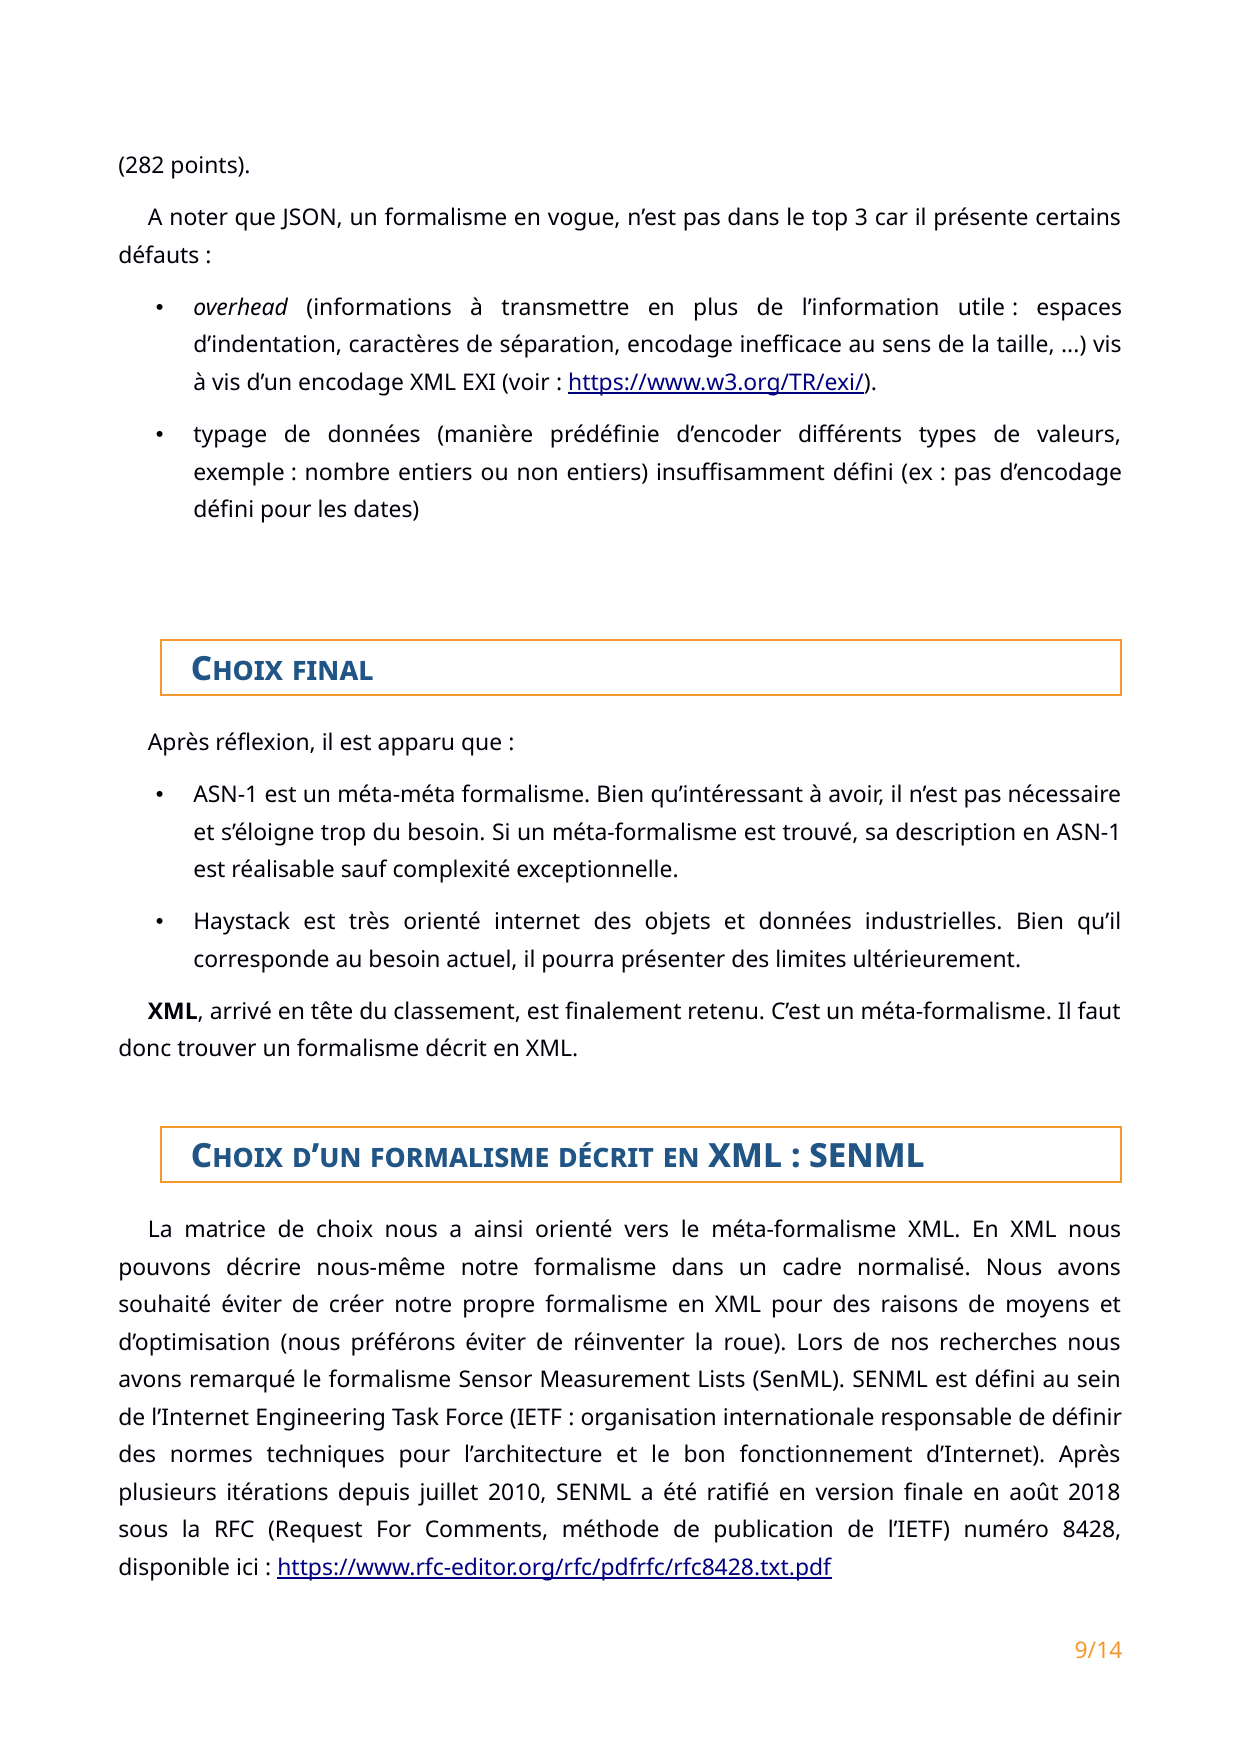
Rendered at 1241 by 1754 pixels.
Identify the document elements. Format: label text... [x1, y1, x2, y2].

text (282 points). [118, 149, 1122, 181]
list typage de données (manière prédéfinie d’encoder différents types de valeurs, exemple : nombre entiers ou non entiers) insuffisamment défini (ex : pas d’encodage défini pour les dates) [156, 418, 1122, 524]
subtitle Choix d’un formalisme décrit en XML : SENML [162, 1128, 1120, 1181]
text Après réflexion, il est apparu que : [118, 726, 1122, 757]
text La matrice de choix nous a ainsi orienté vers le méta-formalisme XML. En XML nous pouvons décrire nous-même notre formalisme dans un cadre normalisé. Nous avons souhaité éviter de créer notre propre formalisme en XML pour des raisons de moyens et d’optimisation (nous préférons éviter de réinventer la roue). Lors de nos recherches nous avons remarqué le formalisme Sensor Measurement Lists (SenML). SENML est défini au sein de l’Internet Engineering Task Force (IETF : organisation internationale responsable de définir des normes techniques pour l’architecture et le bon fonctionnement d’Internet). Après plusieurs itérations depuis juillet 2010, SENML a été ratifié en version finale en août 2018 sous la RFC (Request For Comments, méthode de publication de l’IETF) numéro 8428, disponible ici : https://www.rfc-editor.org/rfc/pdfrfc/rfc8428.txt.pdf [118, 1213, 1122, 1582]
text A noter que JSON, un formalisme en vogue, n’est pas dans le top 3 car il présente certains défauts : [118, 201, 1122, 270]
list overhead (informations à transmettre en plus de l’information utile : espaces d’indentation, caractères de séparation, encodage inefficace au sens de la taille, ...) vis à vis d’un encodage XML EXI (voir : https://www.w3.org/TR/exi/). [156, 291, 1122, 397]
subtitle Choix final [162, 641, 1120, 694]
text XML, arrivé en tête du classement, est finalement retenu. C’est un méta-formalisme. Il faut donc trouver un formalisme décrit en XML. [118, 995, 1122, 1063]
list ASN-1 est un méta-méta formalisme. Bien qu’intéressant à avoir, il n’est pas nécessaire et s’éloigne trop du besoin. Si un méta-formalisme est trouvé, sa description en ASN-1 est réalisable sauf complexité exceptionnelle. [156, 778, 1122, 884]
list Haystack est très orienté internet des objets et données industrielles. Bien qu’il corresponde au besoin actuel, il pourra présenter des limites ultérieurement. [156, 905, 1122, 974]
